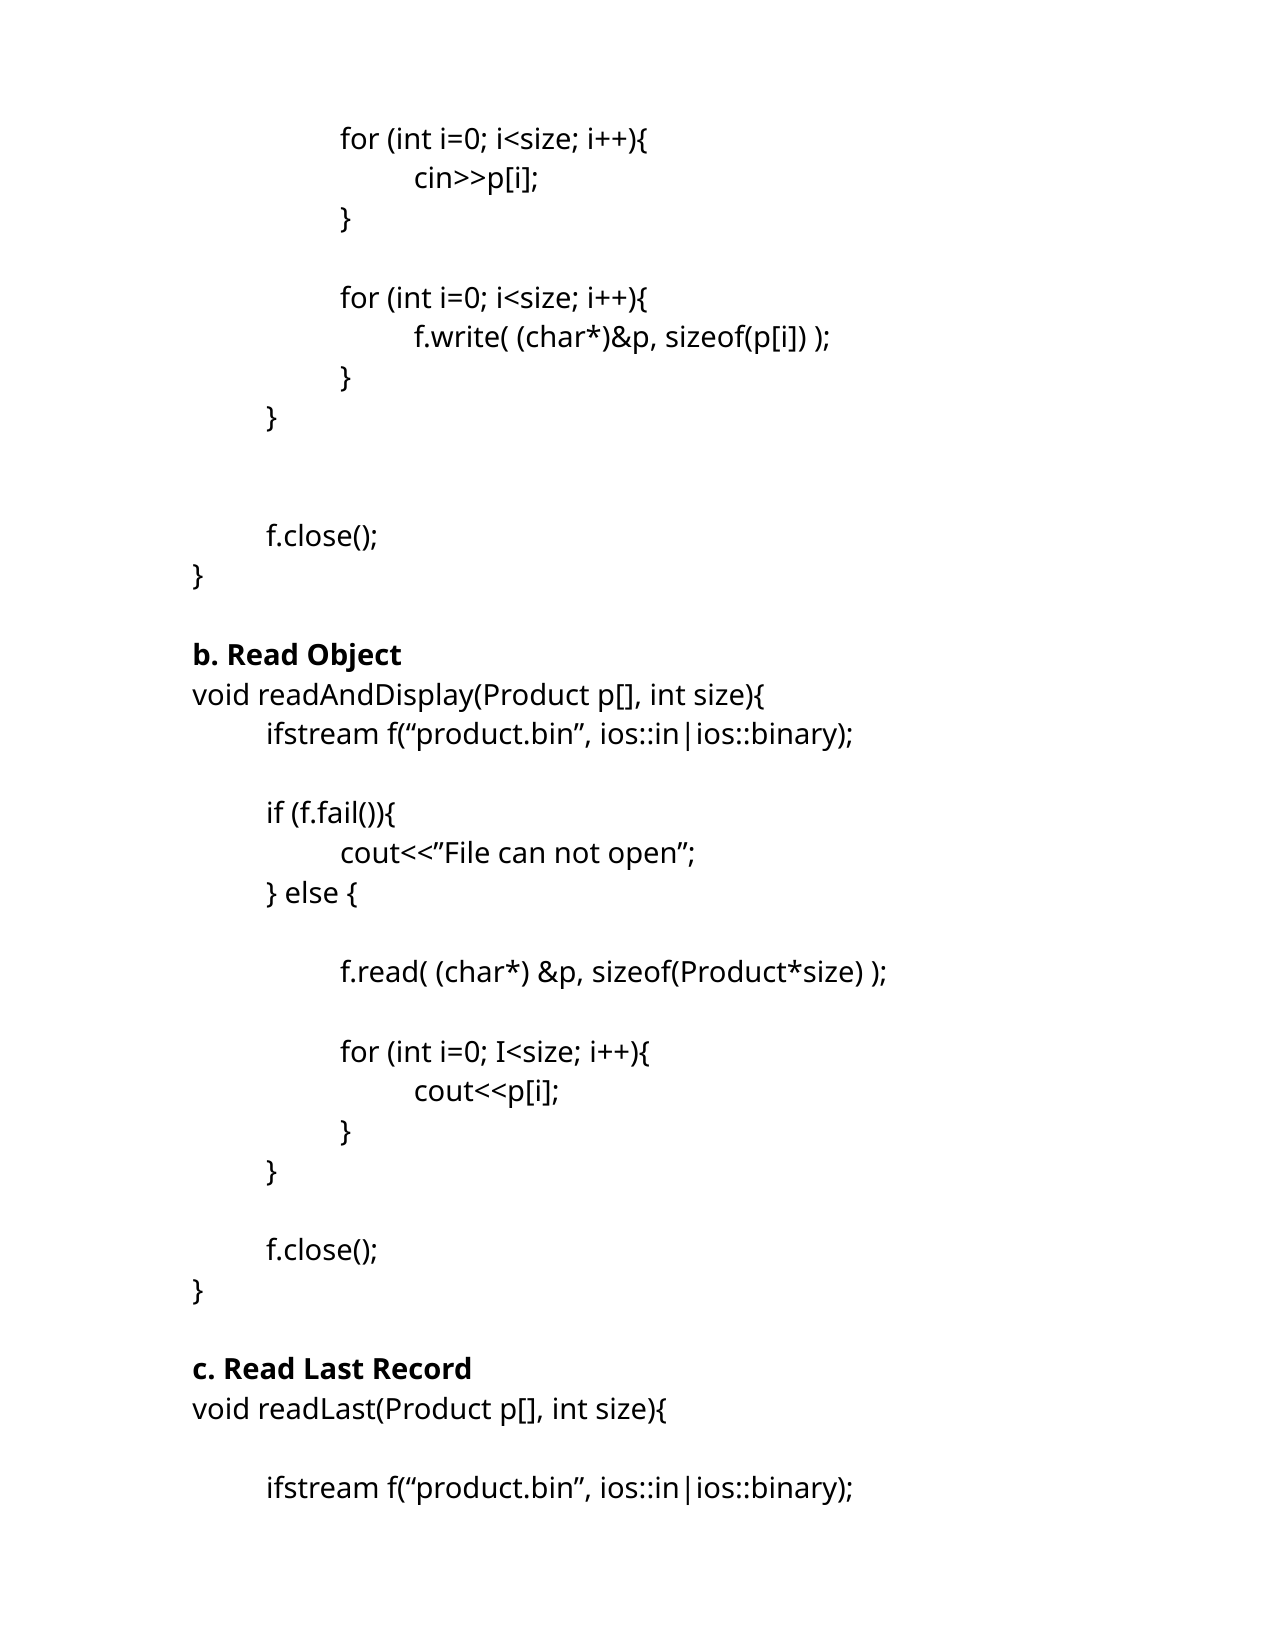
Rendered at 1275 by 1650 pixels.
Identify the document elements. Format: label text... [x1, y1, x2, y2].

text ifstream f(“product.bin”, ios::in|ios::binary); [118, 1467, 1157, 1507]
text f.close(); [118, 515, 1157, 555]
text for (int i=0; I<size; i++){ [118, 1031, 1157, 1071]
text } [118, 356, 1157, 396]
text } [118, 396, 1157, 436]
text } [118, 555, 1157, 634]
text b. Read Object [118, 634, 1157, 674]
text } [118, 197, 1157, 237]
text cout<<p[i]; [118, 1071, 1157, 1110]
text for (int i=0; i<size; i++){ [118, 277, 1157, 317]
text } [118, 1110, 1157, 1150]
text } [118, 1269, 1157, 1309]
text cout<<”File can not open”; [118, 832, 1157, 872]
text } [118, 1150, 1157, 1190]
text void readAndDisplay(Product p[], int size){ [118, 674, 1157, 713]
text } else { [118, 872, 1157, 912]
text f.close(); [118, 1229, 1157, 1269]
text ifstream f(“product.bin”, ios::in|ios::binary); [118, 713, 1157, 753]
text f.read( (char*) &p, sizeof(Product*size) ); [118, 952, 1157, 991]
text cin>>p[i]; [118, 158, 1157, 197]
text void readLast(Product p[], int size){ [118, 1388, 1157, 1428]
text if (f.fail()){ [118, 793, 1157, 832]
text c. Read Last Record [118, 1348, 1157, 1388]
text f.write( (char*)&p, sizeof(p[i]) ); [118, 317, 1157, 356]
text for (int i=0; i<size; i++){ [118, 118, 1157, 158]
